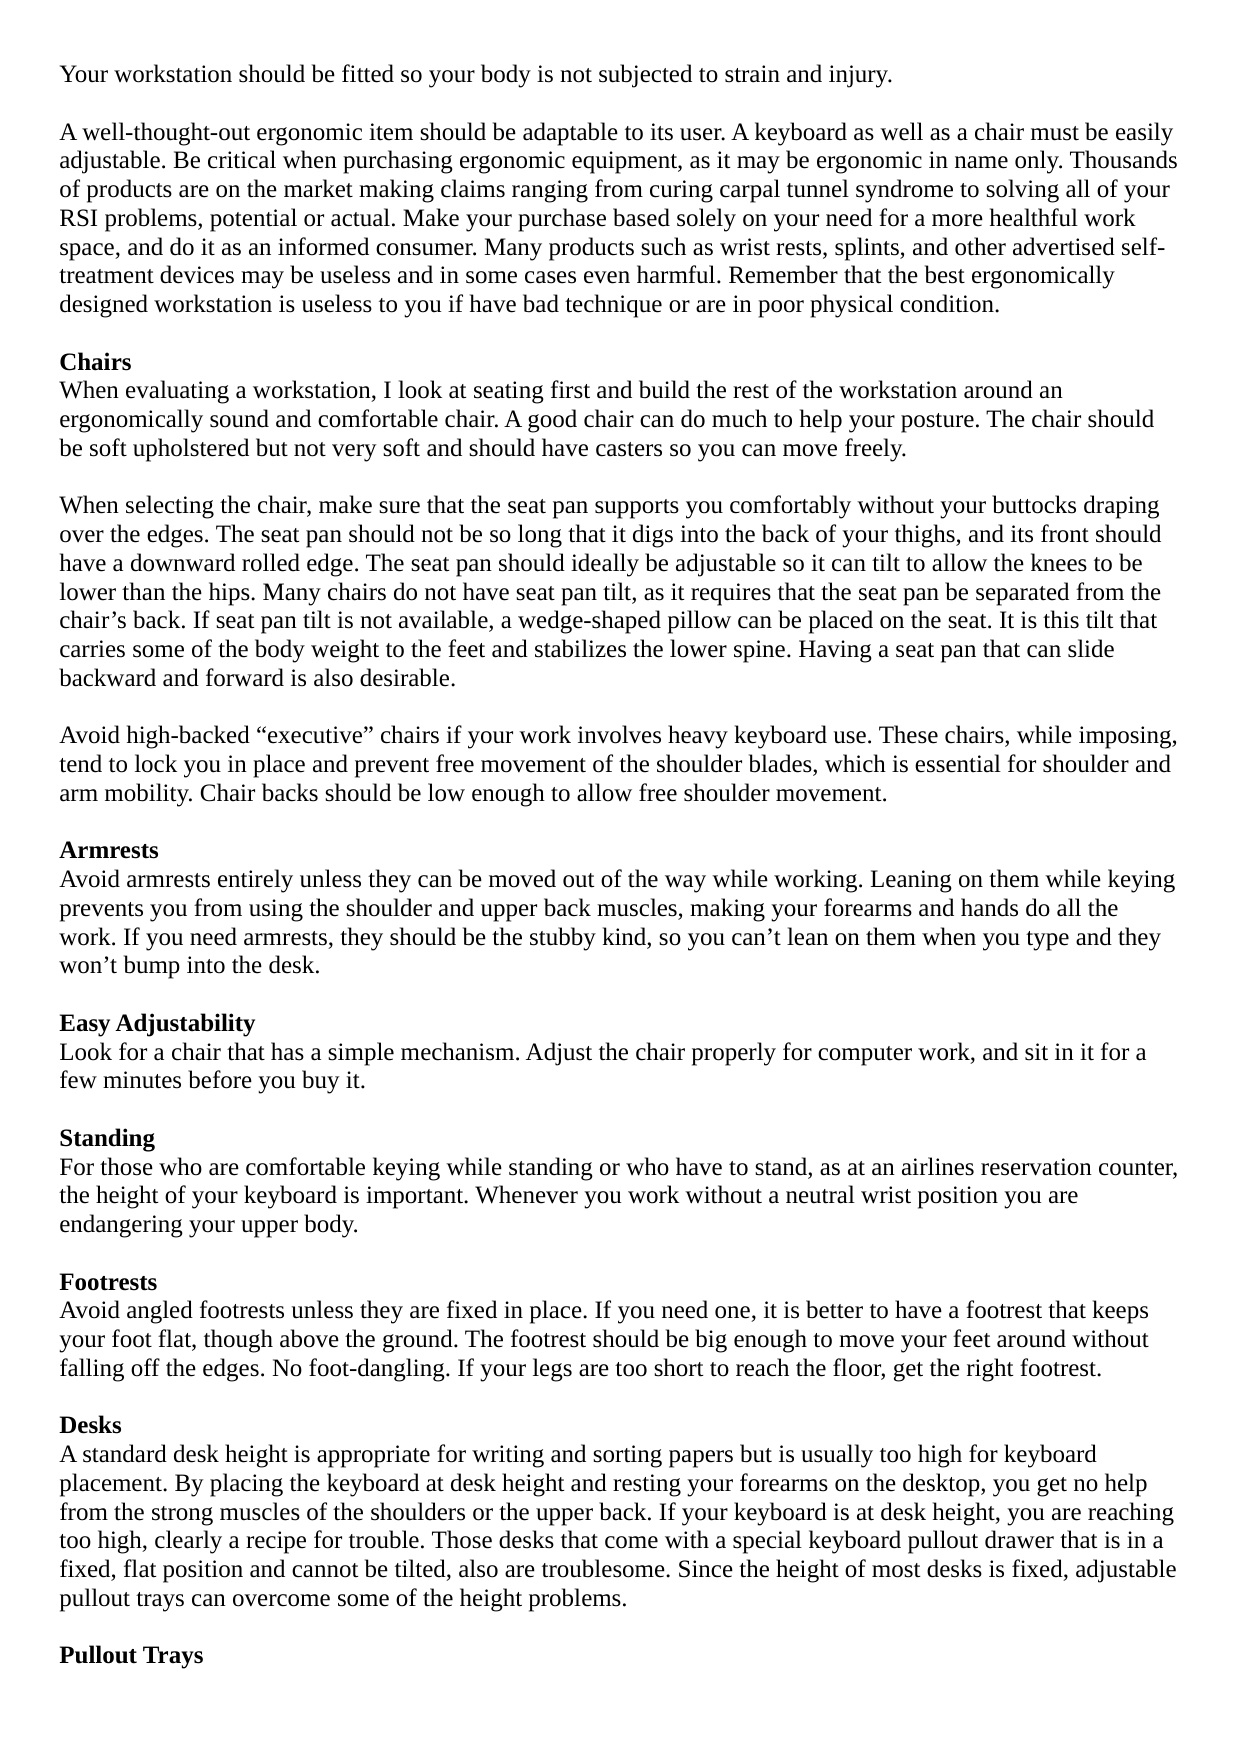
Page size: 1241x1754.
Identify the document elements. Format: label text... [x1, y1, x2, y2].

text Footrests [59, 1267, 1181, 1295]
text For those who are comfortable keying while standing or who have to stand, as at an airlines reservation counter, the height of your keyboard is important. Whenever you work without a neutral wrist position you are endangering your upper body. [59, 1152, 1181, 1238]
text When selecting the chair, make sure that the seat pan supports you comfortably without your buttocks draping over the edges. The seat pan should not be so long that it digs into the back of your thighs, and its front should have a downward rolled edge. The seat pan should ideally be adjustable so it can tilt to allow the knees to be lower than the hips. Many chairs do not have seat pan tilt, as it requires that the seat pan be separated from the chair’s back. If seat pan tilt is not available, a wedge-shaped pillow can be placed on the seat. It is this tilt that carries some of the body weight to the feet and stabilizes the lower spine. Having a seat pan that can slide backward and forward is also desirable. [59, 490, 1181, 692]
text A standard desk height is appropriate for writing and sorting papers but is usually too high for keyboard placement. By placing the keyboard at desk height and resting your forearms on the desktop, you get no help from the strong muscles of the shoulders or the upper back. If your keyboard is at desk height, you are reaching too high, clearly a recipe for trouble. Those desks that come with a special keyboard pullout drawer that is in a fixed, flat position and cannot be tilted, also are troublesome. Since the height of most desks is fixed, adjustable pullout trays can overcome some of the height problems. [59, 1439, 1181, 1612]
text Your workstation should be fitted so your body is not subjected to strain and injury. [59, 59, 1181, 88]
text Armrests [59, 835, 1181, 864]
text Desks [59, 1410, 1181, 1439]
text Avoid armrests entirely unless they can be moved out of the way while working. Leaning on them while keying prevents you from using the shoulder and upper back muscles, making your forearms and hands do all the work. If you need armrests, they should be the stubby kind, so you can’t lean on them when you type and they won’t bump into the desk. [59, 864, 1181, 979]
text Avoid angled footrests unless they are fixed in place. If you need one, it is better to have a footrest that keeps your foot flat, though above the ground. The footrest should be big enough to move your feet around without falling off the edges. No foot-dangling. If your legs are too short to reach the floor, get the right footrest. [59, 1295, 1181, 1382]
text Standing [59, 1123, 1181, 1152]
text Avoid high-backed “executive” chairs if your work involves heavy keyboard use. These chairs, while imposing, tend to lock you in place and prevent free movement of the shoulder blades, which is essential for shoulder and arm mobility. Chair backs should be low enough to allow free shoulder movement. [59, 720, 1181, 807]
text Chairs [59, 347, 1181, 375]
text Pullout Trays [59, 1640, 1181, 1669]
text Look for a chair that has a simple mechanism. Adjust the chair properly for computer work, and sit in it for a few minutes before you buy it. [59, 1037, 1181, 1094]
text When evaluating a workstation, I look at seating first and build the rest of the workstation around an ergonomically sound and comfortable chair. A good chair can do much to help your posture. The chair should be soft upholstered but not very soft and should have casters so you can move freely. [59, 375, 1181, 462]
text A well-thought-out ergonomic item should be adaptable to its user. A keyboard as well as a chair must be easily adjustable. Be critical when purchasing ergonomic equipment, as it may be ergonomic in name only. Thousands of products are on the market making claims ranging from curing carpal tunnel syndrome to solving all of your RSI problems, potential or actual. Make your purchase based solely on your need for a more healthful work space, and do it as an informed consumer. Many products such as wrist rests, splints, and other advertised self-treatment devices may be useless and in some cases even harmful. Remember that the best ergonomically designed workstation is useless to you if have bad technique or are in poor physical condition. [59, 117, 1181, 318]
text Easy Adjustability [59, 1008, 1181, 1037]
